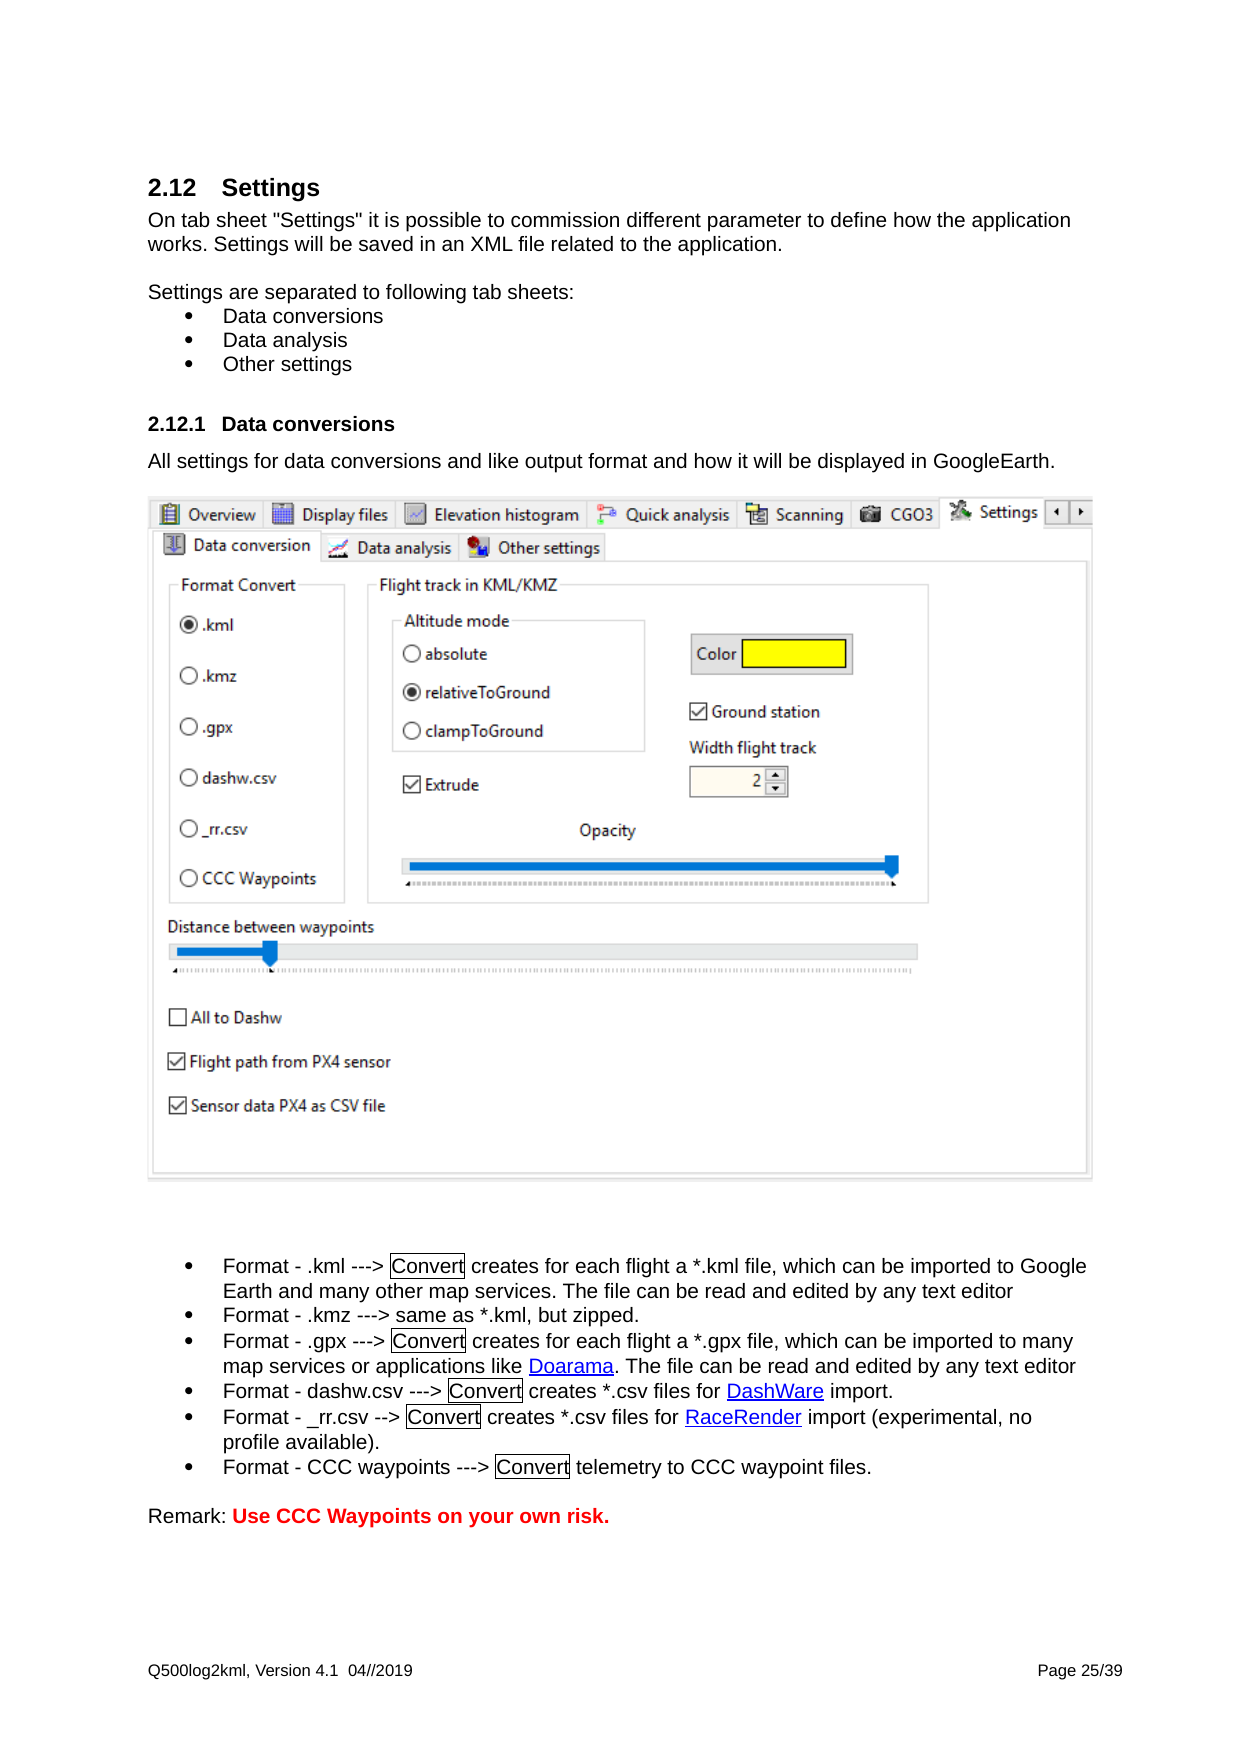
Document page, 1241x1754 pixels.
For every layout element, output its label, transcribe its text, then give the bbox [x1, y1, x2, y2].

list Format - .kml ---> Convert creates for each flight a *.kml file, which can be imported to Google Earth and many other map services. The file can be read and edited by any text editor [185, 1253, 1093, 1303]
text Remark: Use CCC Waypoints on your own risk. [148, 1503, 1093, 1527]
subtitle Settings [148, 173, 1093, 201]
list Format - dashw.csv ---> Convert [185, 1377, 522, 1403]
picture [147, 496, 1093, 1182]
list Format - CCC waypoints ---> Convert [185, 1453, 569, 1479]
text On tab sheet "Settings" it is possible to commission different parameter to define how the application works. Settings will be saved in an XML file related to the application. [148, 208, 1093, 256]
list Format - .gpx ---> Convert creates for each flight a *.gpx file, which can be imported to many map services or applications like Doarama. The file can be read and edited by any text editor [185, 1327, 1093, 1377]
list telemetry to CCC waypoint files. [570, 1453, 1093, 1479]
list Data conversions [185, 303, 1093, 327]
list Format - .kmz ---> same as *.kml, but zipped. [185, 1303, 1093, 1327]
list Format - _rr.csv --> Convert creates *.csv files for RaceRender import (experimental, no profile available). [185, 1403, 1093, 1453]
subtitle Data conversions [148, 412, 1093, 436]
list creates *.csv files for DashWare import. [523, 1377, 1093, 1403]
list Data analysis [185, 327, 1093, 352]
text Settings are separated to following tab sheets: [148, 279, 1093, 303]
list Other settings [185, 352, 1093, 376]
text All settings for data conversions and like output format and how it will be displayed in GoogleEarth. [148, 448, 1093, 472]
